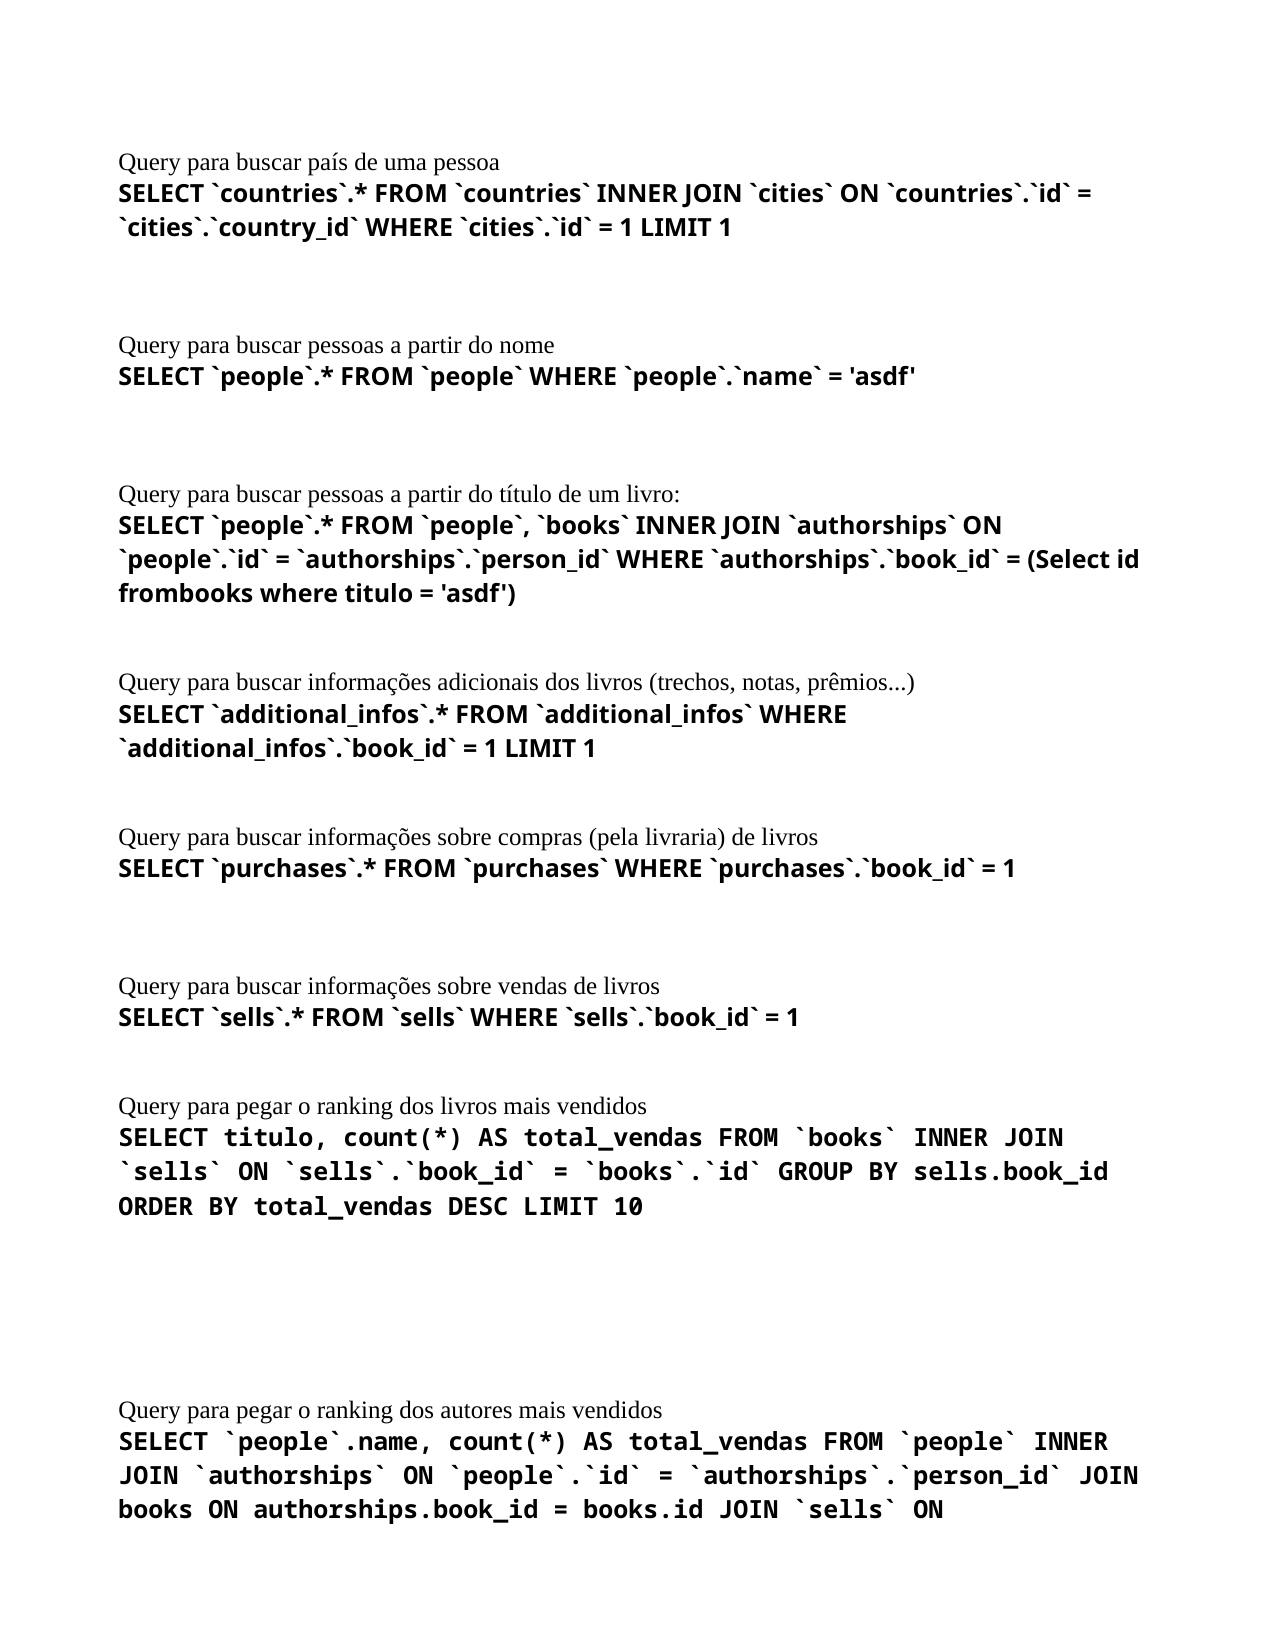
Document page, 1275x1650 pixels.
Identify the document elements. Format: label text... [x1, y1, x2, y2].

text SELECT `sells`.* FROM `sells` WHERE `sells`.`book_id` = 1 [118, 1000, 1157, 1034]
text Query para buscar pessoas a partir do nome [118, 330, 1157, 359]
text Query para buscar pessoas a partir do título de um livro: [118, 479, 1157, 508]
text Query para pegar o ranking dos autores mais vendidos [118, 1395, 1157, 1423]
text SELECT `people`.* FROM `people`, `books` INNER JOIN `authorships` ON `people`.`id` = `authorships`.`person_id` WHERE `authorships`.`book_id` = (Select id frombooks where titulo = 'asdf') [118, 508, 1157, 610]
text SELECT `purchases`.* FROM `purchases` WHERE `purchases`.`book_id` = 1 [118, 851, 1157, 885]
text Query para pegar o ranking dos livros mais vendidos [118, 1091, 1157, 1120]
text SELECT `people`.* FROM `people` WHERE `people`.`name` = 'asdf' [118, 359, 1157, 393]
text SELECT `countries`.* FROM `countries` INNER JOIN `cities` ON `countries`.`id` = `cities`.`country_id` WHERE `cities`.`id` = 1 LIMIT 1 [118, 176, 1157, 244]
text Query para buscar informações sobre vendas de livros [118, 971, 1157, 1000]
text Query para buscar informações adicionais dos livros (trechos, notas, prêmios...) [118, 667, 1157, 696]
text SELECT titulo, count(*) AS total_vendas FROM `books` INNER JOIN `sells` ON `sells`.`book_id` = `books`.`id` GROUP BY sells.book_id ORDER BY total_vendas DESC LIMIT 10 [118, 1120, 1157, 1222]
text SELECT `people`.name, count(*) AS total_vendas FROM `people` INNER JOIN `authorships` ON `people`.`id` = `authorships`.`person_id` JOIN books ON authorships.book_id = books.id JOIN `sells` ON [118, 1423, 1157, 1526]
text Query para buscar país de uma pessoa [118, 147, 1157, 176]
text Query para buscar informações sobre compras (pela livraria) de livros [118, 822, 1157, 851]
text SELECT `additional_infos`.* FROM `additional_infos` WHERE `additional_infos`.`book_id` = 1 LIMIT 1 [118, 696, 1157, 764]
